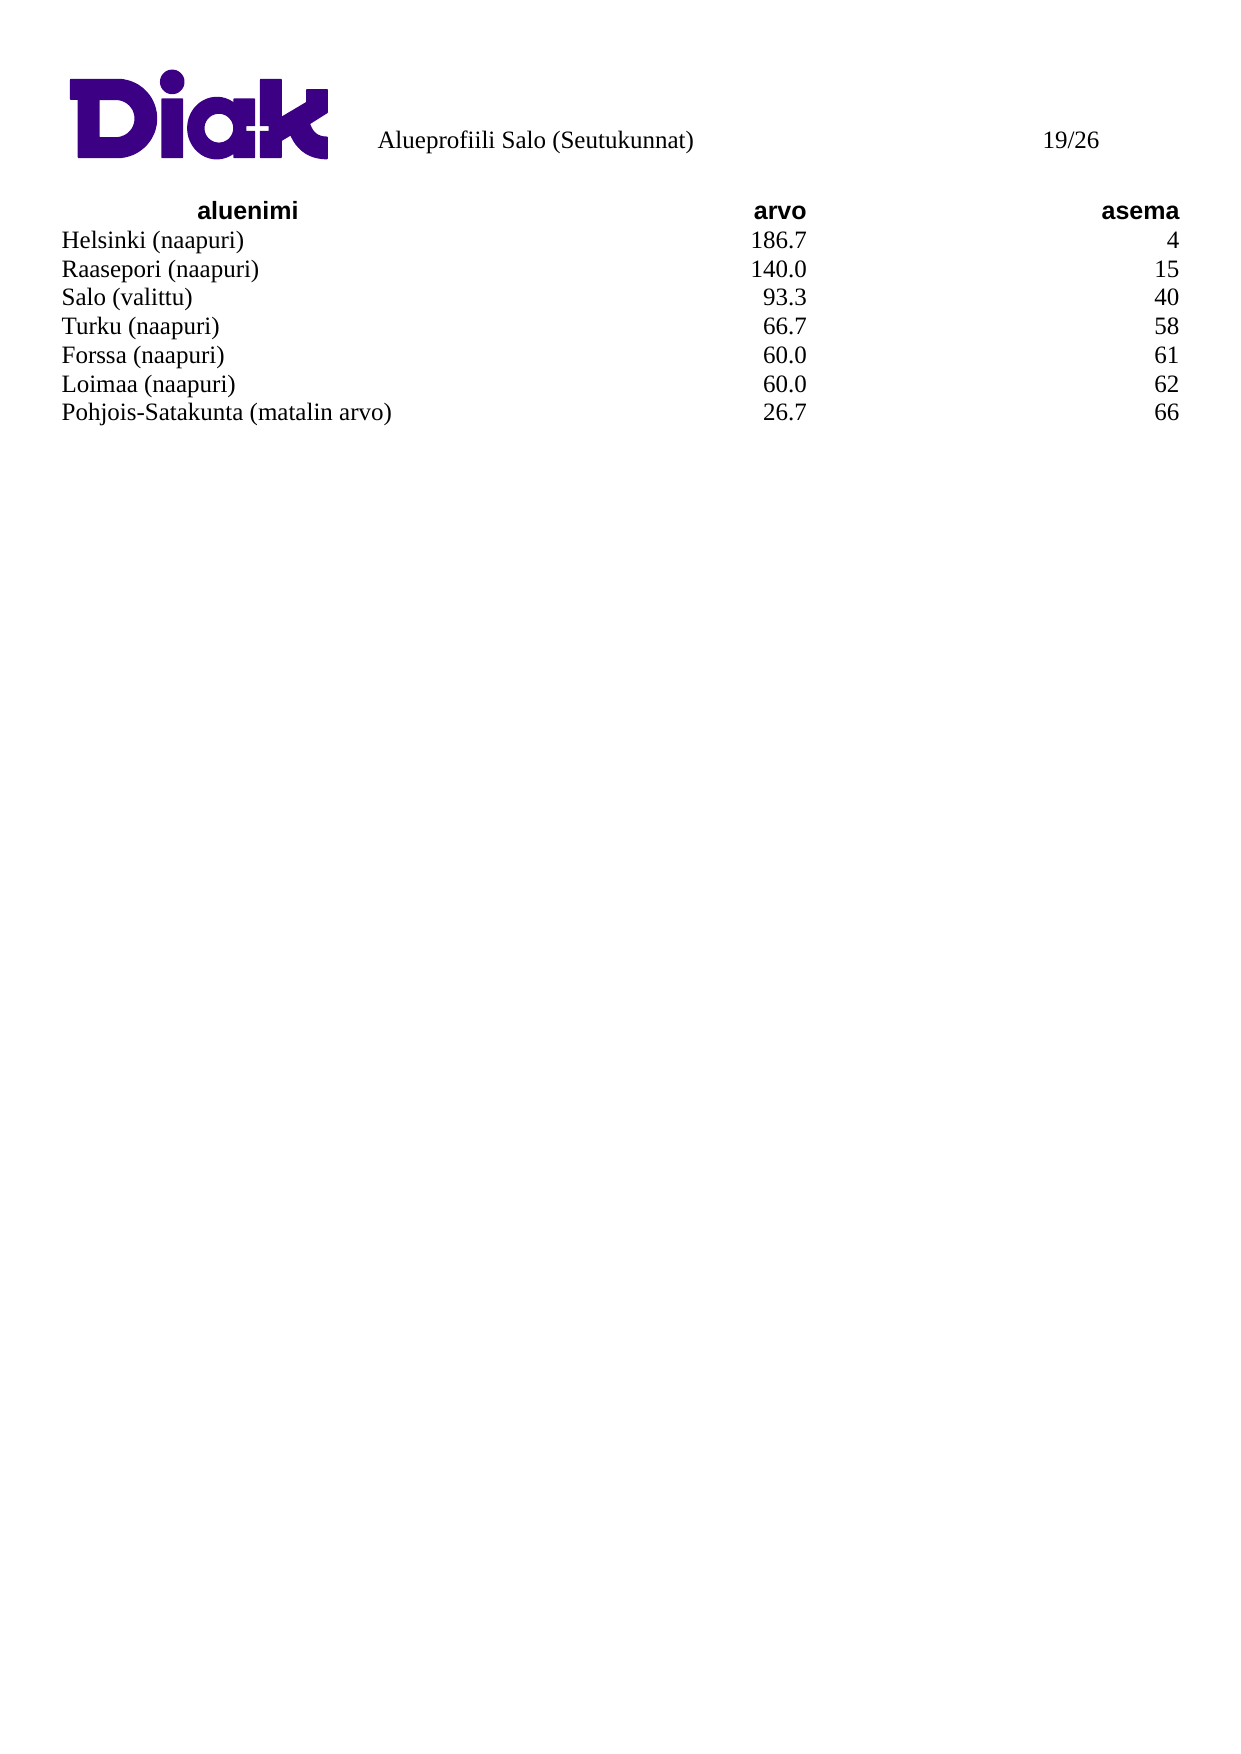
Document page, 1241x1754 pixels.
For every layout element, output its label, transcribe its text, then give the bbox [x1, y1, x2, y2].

table_cell Salo (valittu) [61, 283, 434, 311]
table_cell 62 [806, 369, 1179, 397]
table_cell 26.7 [434, 398, 806, 426]
table_cell 58 [806, 311, 1179, 340]
table_cell Turku (naapuri) [61, 311, 434, 340]
table_cell Forssa (naapuri) [61, 340, 434, 369]
table_cell 4 [806, 225, 1179, 254]
table_cell Pohjois-Satakunta (matalin arvo) [61, 398, 434, 426]
table_cell 93.3 [434, 283, 806, 311]
table_cell 66 [806, 398, 1179, 426]
table_cell Raasepori (naapuri) [61, 254, 434, 282]
table_cell 66.7 [434, 311, 806, 340]
table_header aluenimi [61, 196, 434, 225]
table_cell Loimaa (naapuri) [61, 369, 434, 397]
table_cell 60.0 [434, 369, 806, 397]
table_cell 40 [806, 283, 1179, 311]
table_cell 15 [806, 254, 1179, 282]
table_cell 61 [806, 340, 1179, 369]
table_header arvo [434, 196, 806, 225]
table_cell 140.0 [434, 254, 806, 282]
table_cell 60.0 [434, 340, 806, 369]
table_cell 186.7 [434, 225, 806, 254]
table_cell Helsinki (naapuri) [61, 225, 434, 254]
table_header asema [806, 196, 1179, 225]
